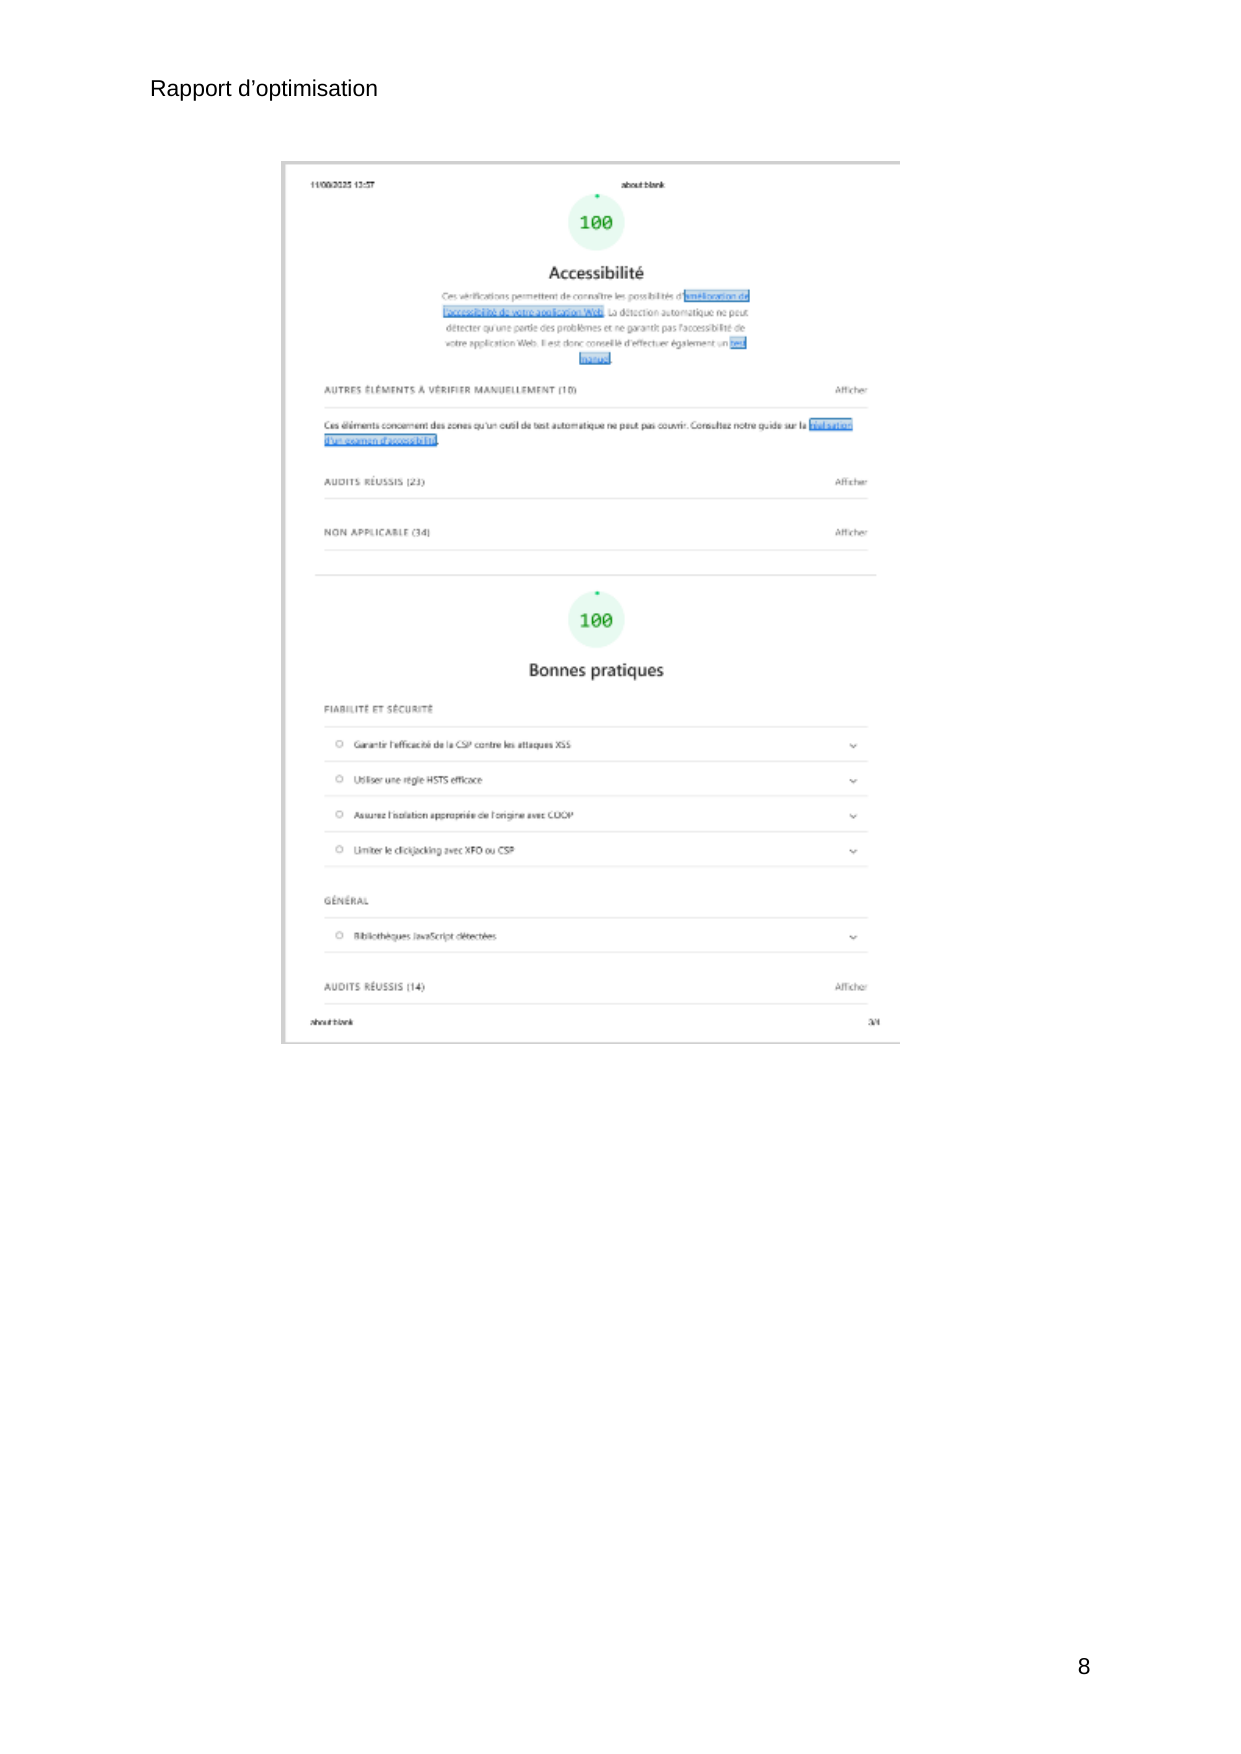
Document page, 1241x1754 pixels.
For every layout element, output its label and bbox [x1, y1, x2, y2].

picture [281, 161, 900, 1044]
